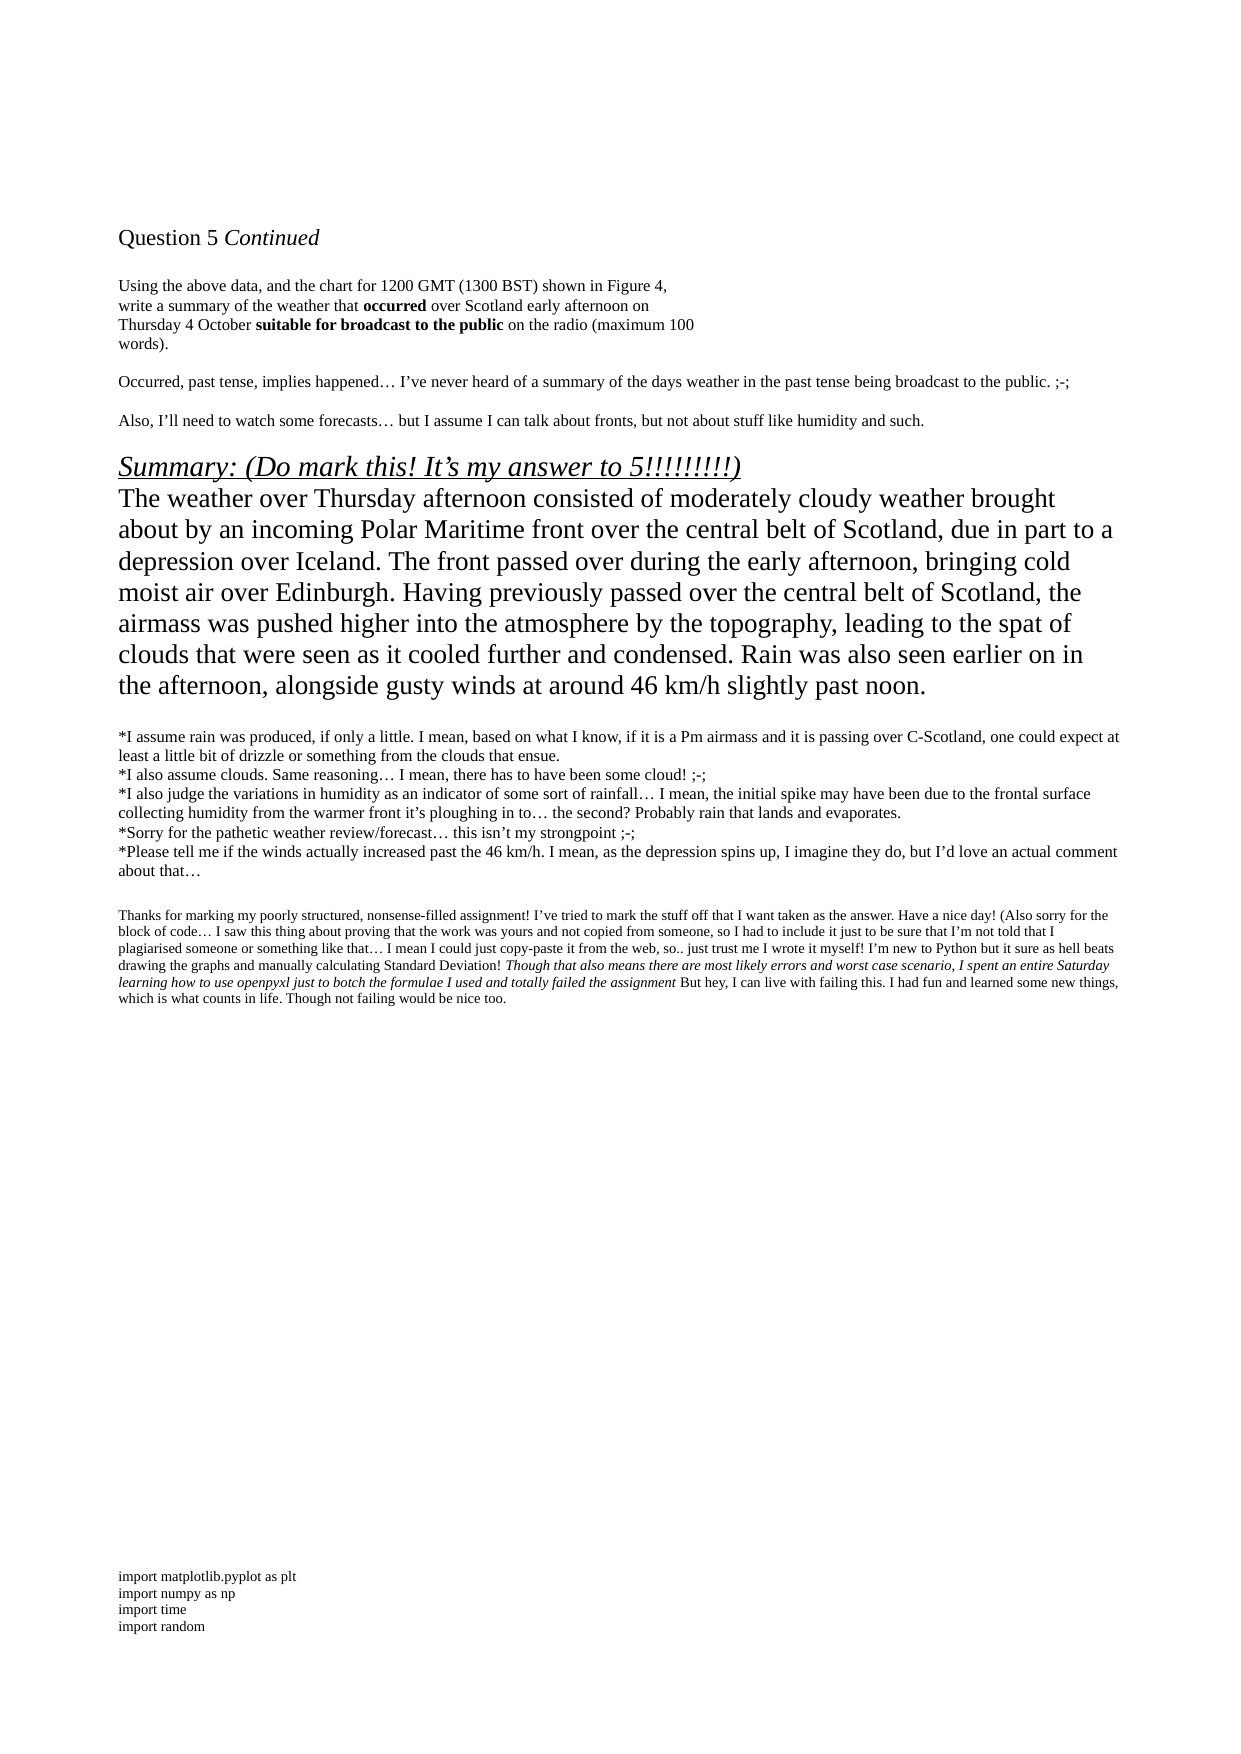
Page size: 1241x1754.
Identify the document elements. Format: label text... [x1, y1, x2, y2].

text Also, I’ll need to watch some forecasts… but I assume I can talk about fronts, but not about stuff like humidity and such. [118, 410, 1122, 429]
text Occurred, past tense, implies happened… I’ve never heard of a summary of the days weather in the past tense being broadcast to the public. ;-; [118, 372, 1122, 391]
text *I also judge the variations in humidity as an indicator of some sort of rainfall… I mean, the initial spike may have been due to the frontal surface collecting humidity from the warmer front it’s ploughing in to… the second? Probably rain that lands and evaporates. [118, 784, 1122, 822]
text Using the above data, and the chart for 1200 GMT (1300 BST) shown in Figure 4, [118, 276, 1122, 295]
text *Sorry for the pathetic weather review/forecast… this isn’t my strongpoint ;-; [118, 822, 1122, 842]
text Thanks for marking my poorly structured, nonsense-filled assignment! I’ve tried to mark the stuff off that I want taken as the answer. Have a nice day! (Also sorry for the block of code… I saw this thing about proving that the work was yours and not copied from someone, so I had to include it just to be sure that I’m not told that I plagiarised someone or something like that… I mean I could just copy-paste it from the web, so.. just trust me I wrote it myself! I’m new to Python but it sure as hell beats drawing the graphs and manually calculating Standard Deviation! Though that also means there are most likely errors and worst case scenario, I spent an entire Saturday learning how to use openpyxl just to botch the formulae I used and totally failed the assignment But hey, I can live with failing this. I had fun and learned some new things, which is what counts in life. Though not failing would be nice too. [118, 906, 1122, 1007]
text import time [118, 1601, 1122, 1618]
text import numpy as np [118, 1584, 1122, 1601]
text *I assume rain was produced, if only a little. I mean, based on what I know, if it is a Pm airmass and it is passing over C-Scotland, one could expect at least a little bit of drizzle or something from the clouds that ensue. [118, 727, 1122, 765]
text write a summary of the weather that occurred over Scotland early afternoon on [118, 295, 1122, 314]
text words). [118, 334, 1122, 353]
text *I also assume clouds. Same reasoning… I mean, there has to have been some cloud! ;-; [118, 765, 1122, 784]
text The weather over Thursday afternoon consisted of moderately cloudy weather brought about by an incoming Polar Maritime front over the central belt of Scotland, due in part to a depression over Iceland. The front passed over during the early afternoon, bringing cold moist air over Edinburgh. Having previously passed over the central belt of Scotland, the airmass was pushed higher into the atmosphere by the topography, leading to the spat of clouds that were seen as it cooled further and condensed. Rain was also seen earlier on in the afternoon, alongside gusty winds at around 46 km/h slightly past noon. [118, 482, 1122, 700]
text Summary: (Do mark this! It’s my answer to 5!!!!!!!!!) [118, 449, 1122, 482]
text import random [118, 1618, 1122, 1635]
text Question 5 Continued [118, 223, 1122, 250]
text Thursday 4 October suitable for broadcast to the public on the radio (maximum 100 [118, 314, 1122, 334]
text import matplotlib.pyplot as plt [118, 1568, 1122, 1584]
text *Please tell me if the winds actually increased past the 46 km/h. I mean, as the depression spins up, I imagine they do, but I’d love an actual comment about that… [118, 842, 1122, 880]
